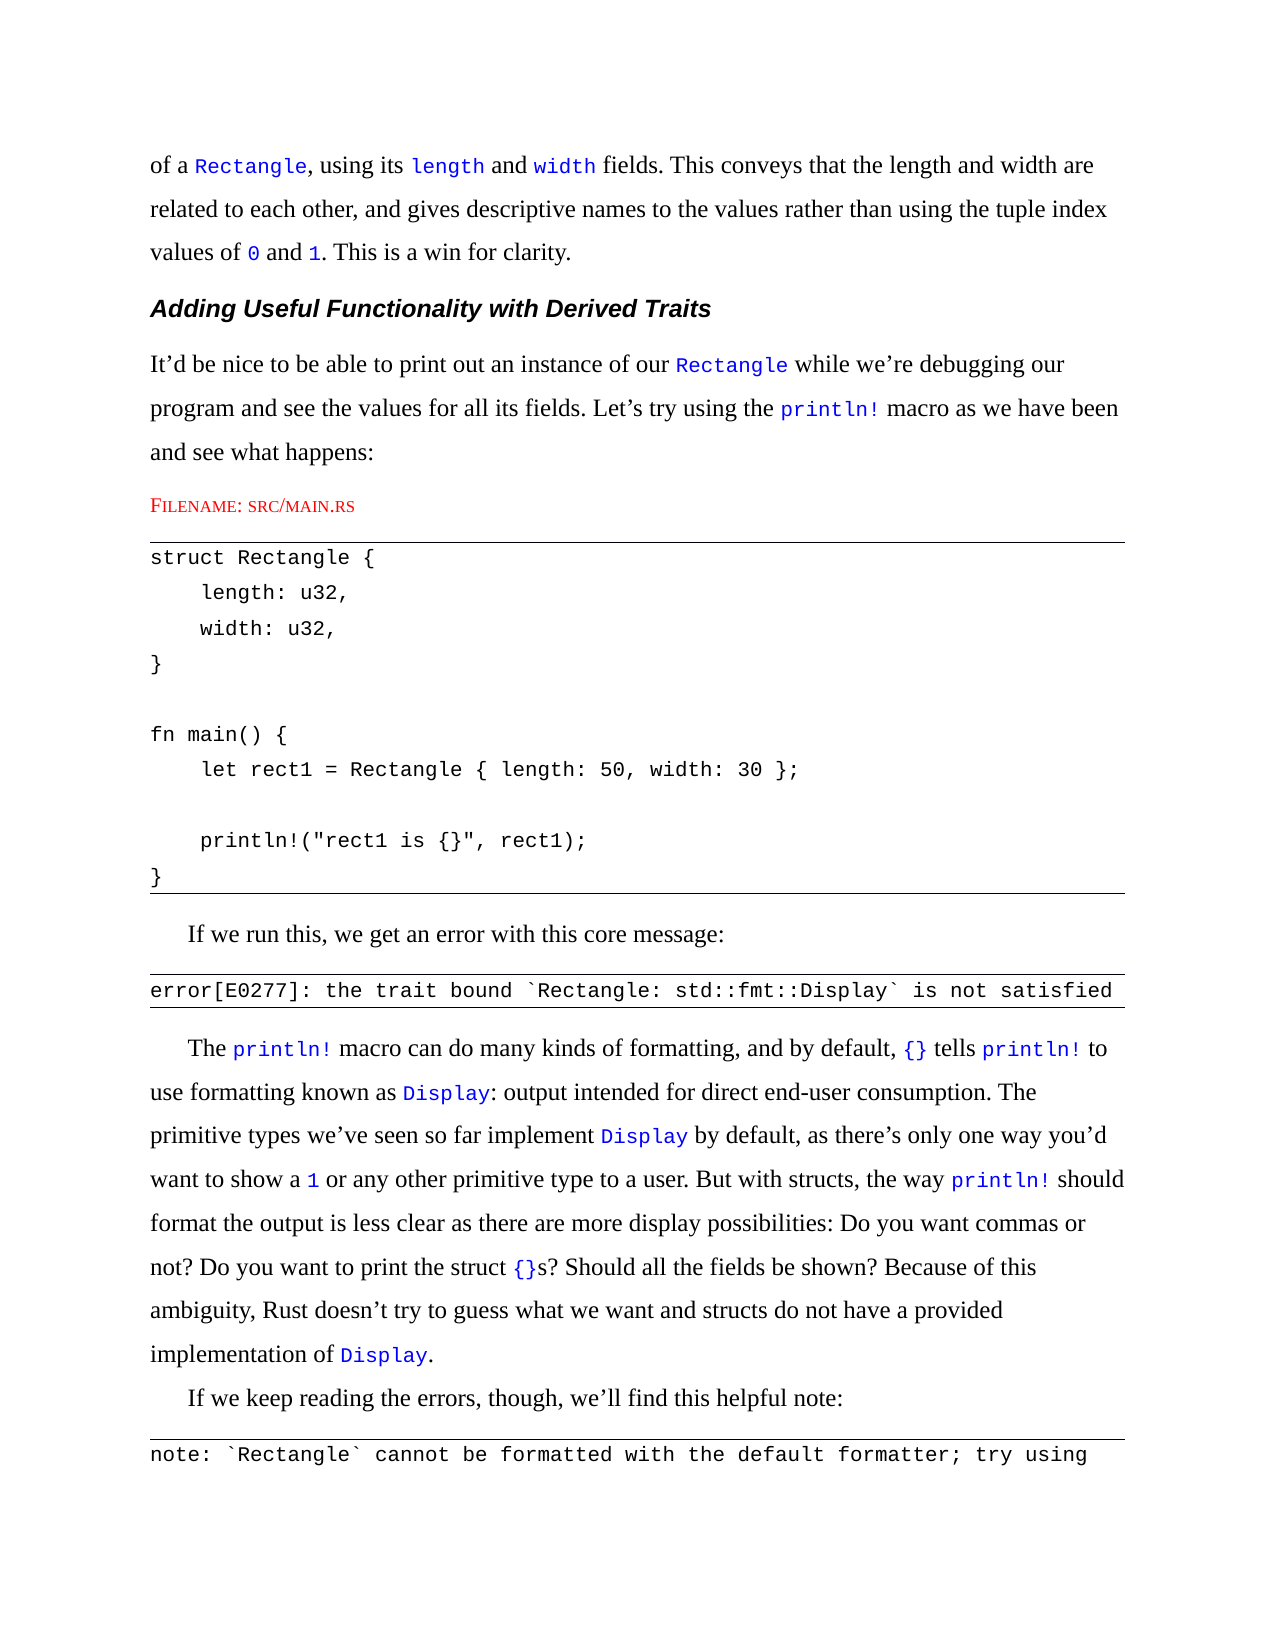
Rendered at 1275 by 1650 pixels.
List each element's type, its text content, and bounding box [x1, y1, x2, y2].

text } [150, 653, 1125, 677]
text let rect1 = Rectangle { length: 50, width: 30 }; [150, 759, 1125, 783]
text If we run this, we get an error with this core message: [150, 919, 1125, 947]
text println!("rect1 is {}", rect1); [150, 830, 1125, 854]
text } [150, 866, 1125, 893]
text fn main() { [150, 724, 1125, 748]
text It’d be nice to be able to print out an instance of our Rectangle while we’re debugging our program and see the values for all its fields. Let’s try using the println! macro as we have been and see what happens: [150, 349, 1125, 466]
text of a Rectangle, using its length and width fields. This conveys that the length and width are related to each other, and gives descriptive names to the values rather than using the tuple index values of 0 and 1. This is a win for clarity. [150, 150, 1125, 267]
text Adding Useful Functionality with Derived Traits [150, 294, 1125, 323]
text The println! macro can do many kinds of formatting, and by default, {} tells println! to use formatting known as Display: output intended for direct end-user consumption. The primitive types we’ve seen so far implement Display by default, as there’s only one way you’d want to show a 1 or any other primitive type to a user. But with structs, the way println! should format the output is less clear as there are more display possibilities: Do you want commas or not? Do you want to print the struct {}s? Should all the fields be shown? Because of this ambiguity, Rust doesn’t try to guess what we want and structs do not have a provided implementation of Display. [150, 1033, 1125, 1368]
text length: u32, [150, 582, 1125, 606]
text width: u32, [150, 618, 1125, 641]
text error[E0277]: the trait bound `Rectangle: std::fmt::Display` is not satisfied [150, 975, 1125, 1007]
text Filename: src/main.rs [150, 493, 1125, 517]
text note: `Rectangle` cannot be formatted with the default formatter; try using [150, 1440, 1125, 1468]
text If we keep reading the errors, though, we’ll find this helpful note: [150, 1383, 1125, 1412]
text struct Rectangle { [150, 543, 1125, 571]
